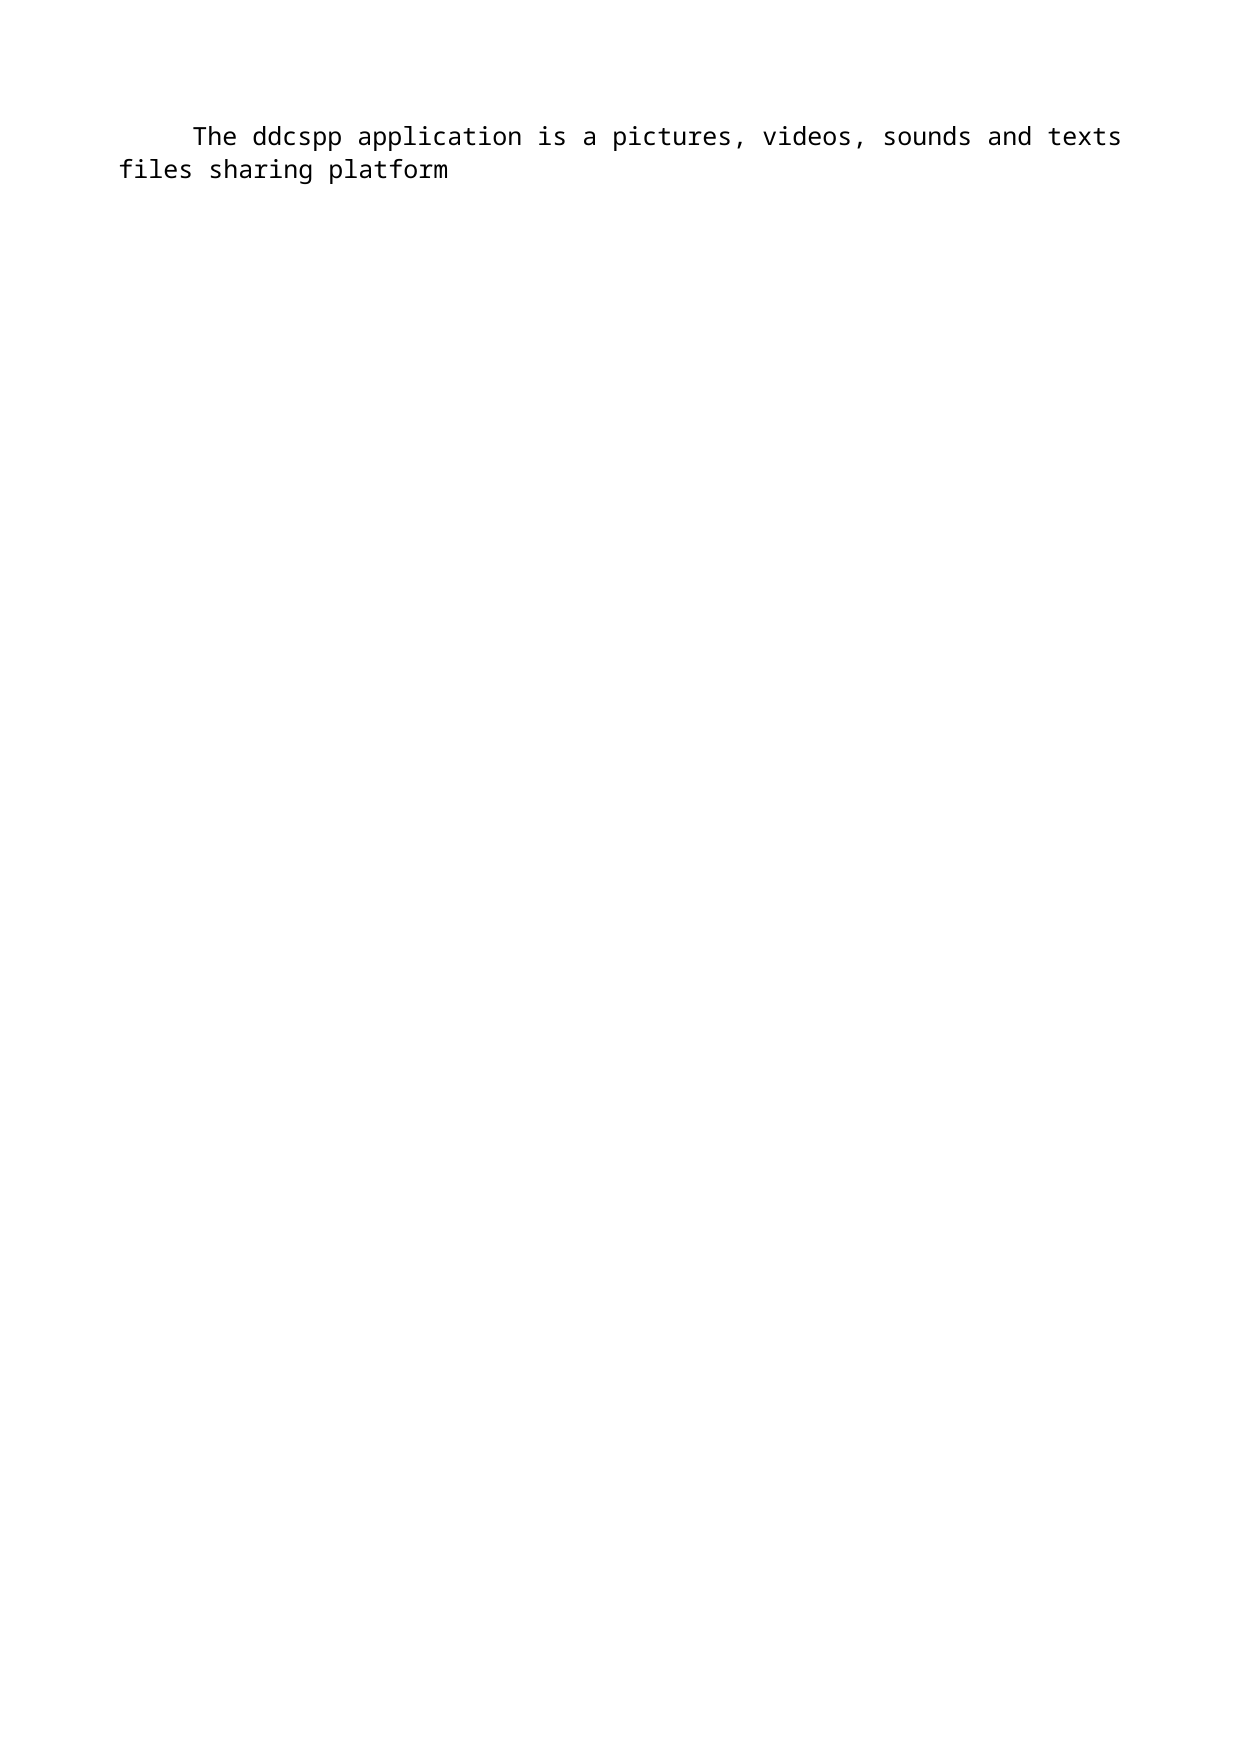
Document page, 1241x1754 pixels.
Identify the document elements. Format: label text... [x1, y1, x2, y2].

text The ddcspp application is a pictures, videos, sounds and texts files sharing platform [118, 118, 1122, 186]
